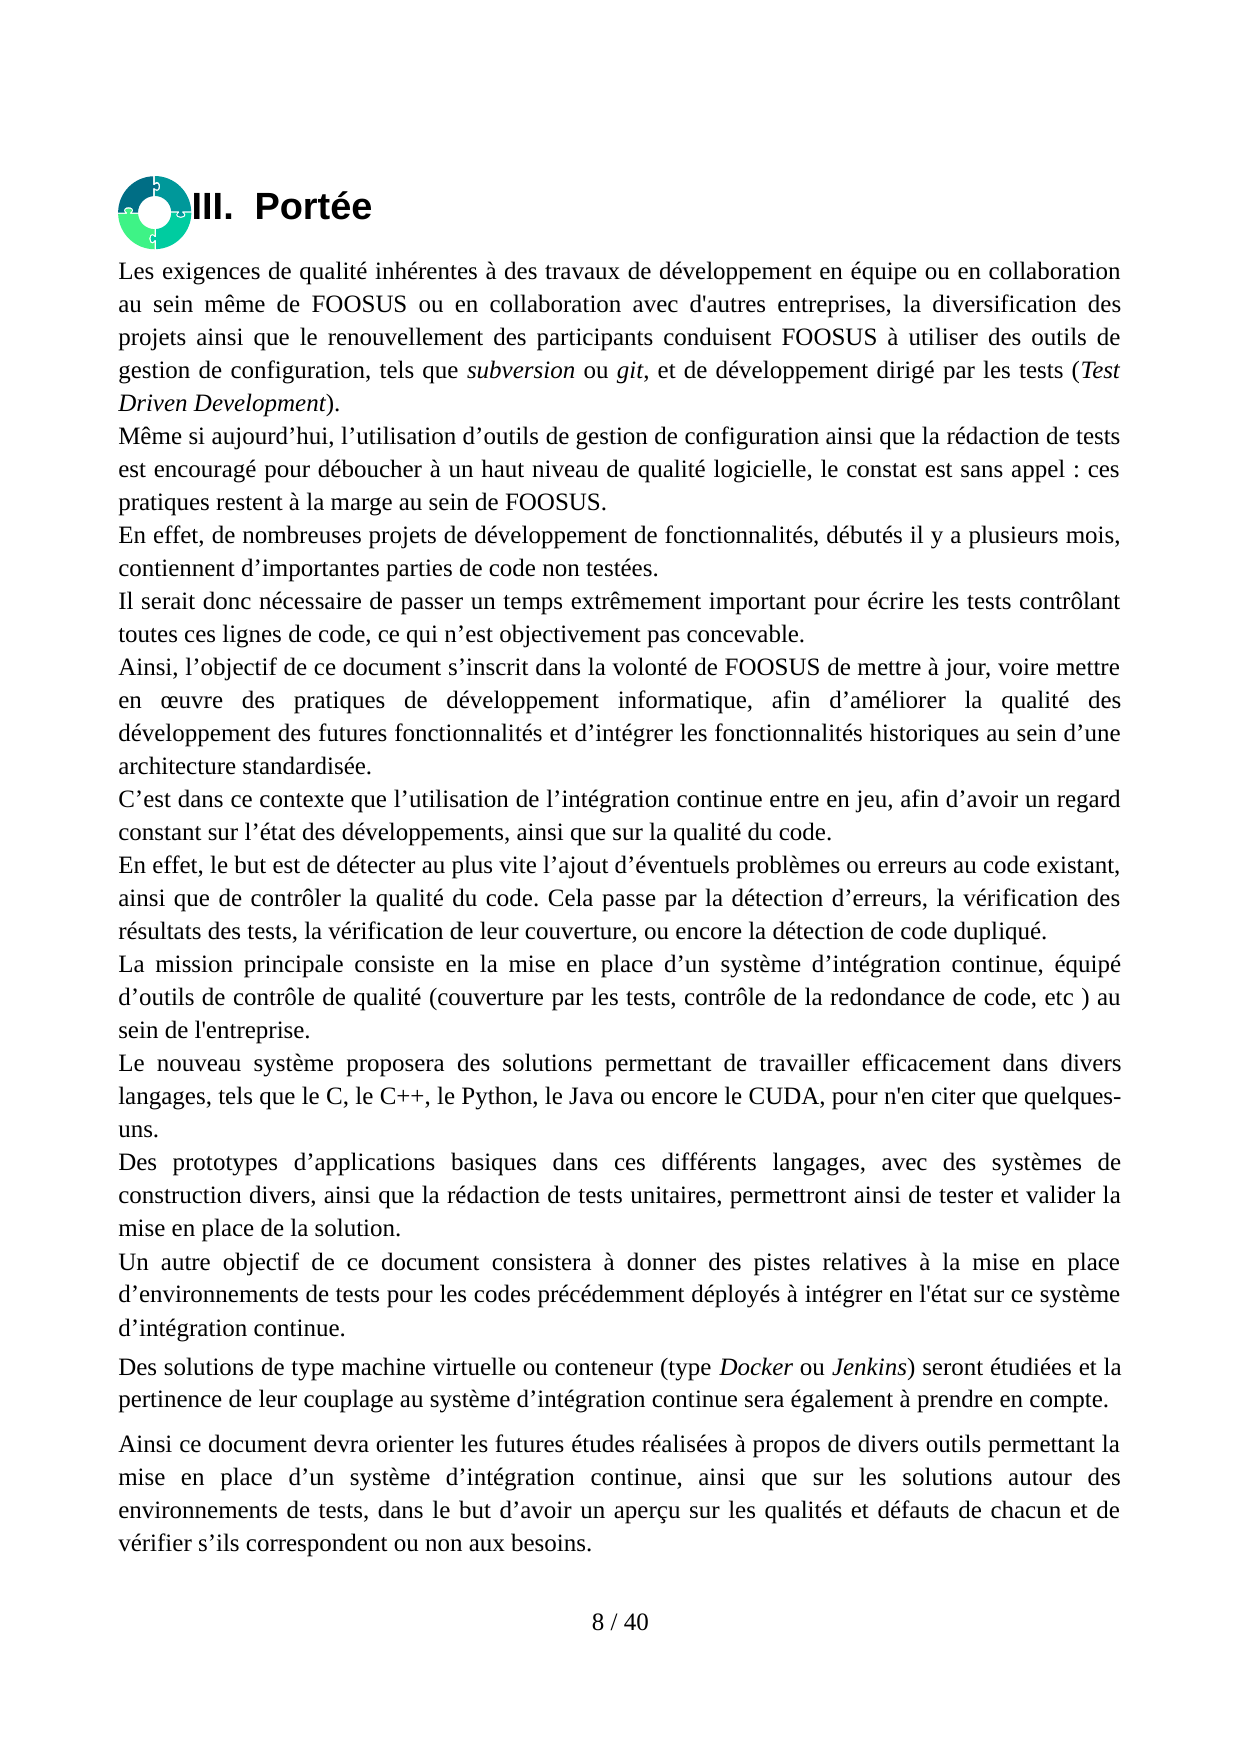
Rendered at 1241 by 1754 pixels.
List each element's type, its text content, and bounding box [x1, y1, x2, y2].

text Un autre objectif de ce document consistera à donner des pistes relatives à la mise en place d’environnements de tests pour les codes précédemment déployés à intégrer en l'état sur ce système d’intégration continue. [118, 1247, 1122, 1341]
text Il serait donc nécessaire de passer un temps extrêmement important pour écrire les tests contrôlant toutes ces lignes de code, ce qui n’est objectivement pas concevable. [118, 586, 1122, 648]
text La mission principale consiste en la mise en place d’un système d’intégration continue, équipé d’outils de contrôle de qualité (couverture par les tests, contrôle de la redondance de code, etc ) au sein de l'entreprise. [118, 949, 1122, 1044]
text En effet, de nombreuses projets de développement de fonctionnalités, débutés il y a plusieurs mois, contiennent d’importantes parties de code non testées. [118, 520, 1122, 582]
text En effet, le but est de détecter au plus vite l’ajout d’éventuels problèmes ou erreurs au code existant, ainsi que de contrôler la qualité du code. Cela passe par la détection d’erreurs, la vérification des résultats des tests, la vérification de leur couverture, ou encore la détection de code dupliqué. [118, 850, 1122, 945]
text Ainsi ce document devra orienter les futures études réalisées à propos de divers outils permettant la mise en place d’un système d’intégration continue, ainsi que sur les solutions autour des environnements de tests, dans le but d’avoir un aperçu sur les qualités et défauts de chacun et de vérifier s’ils correspondent ou non aux besoins. [118, 1429, 1122, 1557]
subtitle [118, 183, 132, 204]
text Des solutions de type machine virtuelle ou conteneur (type Docker ou Jenkins) seront étudiées et la pertinence de leur couplage au système d’intégration continue sera également à prendre en compte. [118, 1352, 1122, 1413]
text Le nouveau système proposera des solutions permettant de travailler efficacement dans divers langages, tels que le C, le C++, le Python, le Java ou encore le CUDA, pour n'en citer que quelques-uns. [118, 1048, 1122, 1143]
text Même si aujourd’hui, l’utilisation d’outils de gestion de configuration ainsi que la rédaction de tests est encouragé pour déboucher à un haut niveau de qualité logicielle, le constat est sans appel : ces pratiques restent à la marge au sein de FOOSUS. [118, 421, 1122, 516]
text Ainsi, l’objectif de ce document s’inscrit dans la volonté de FOOSUS de mettre à jour, voire mettre en œuvre des pratiques de développement informatique, afin d’améliorer la qualité des développement des futures fonctionnalités et d’intégrer les fonctionnalités historiques au sein d’une architecture standardisée. [118, 652, 1122, 780]
text C’est dans ce contexte que l’utilisation de l’intégration continue entre en jeu, afin d’avoir un regard constant sur l’état des développements, ainsi que sur la qualité du code. [118, 784, 1122, 846]
text Les exigences de qualité inhérentes à des travaux de développement en équipe ou en collaboration au sein même de FOOSUS ou en collaboration avec d'autres entreprises, la diversification des projets ainsi que le renouvellement des participants conduisent FOOSUS à utiliser des outils de gestion de configuration, tels que subversion ou git, et de développement dirigé par les tests (Test Driven Development). [118, 256, 1122, 417]
subtitle Portée [178, 183, 1122, 227]
text Des prototypes d’applications basiques dans ces différents langages, avec des systèmes de construction divers, ainsi que la rédaction de tests unitaires, permettront ainsi de tester et valider la mise en place de la solution. [118, 1147, 1122, 1242]
subtitle [139, 196, 171, 227]
